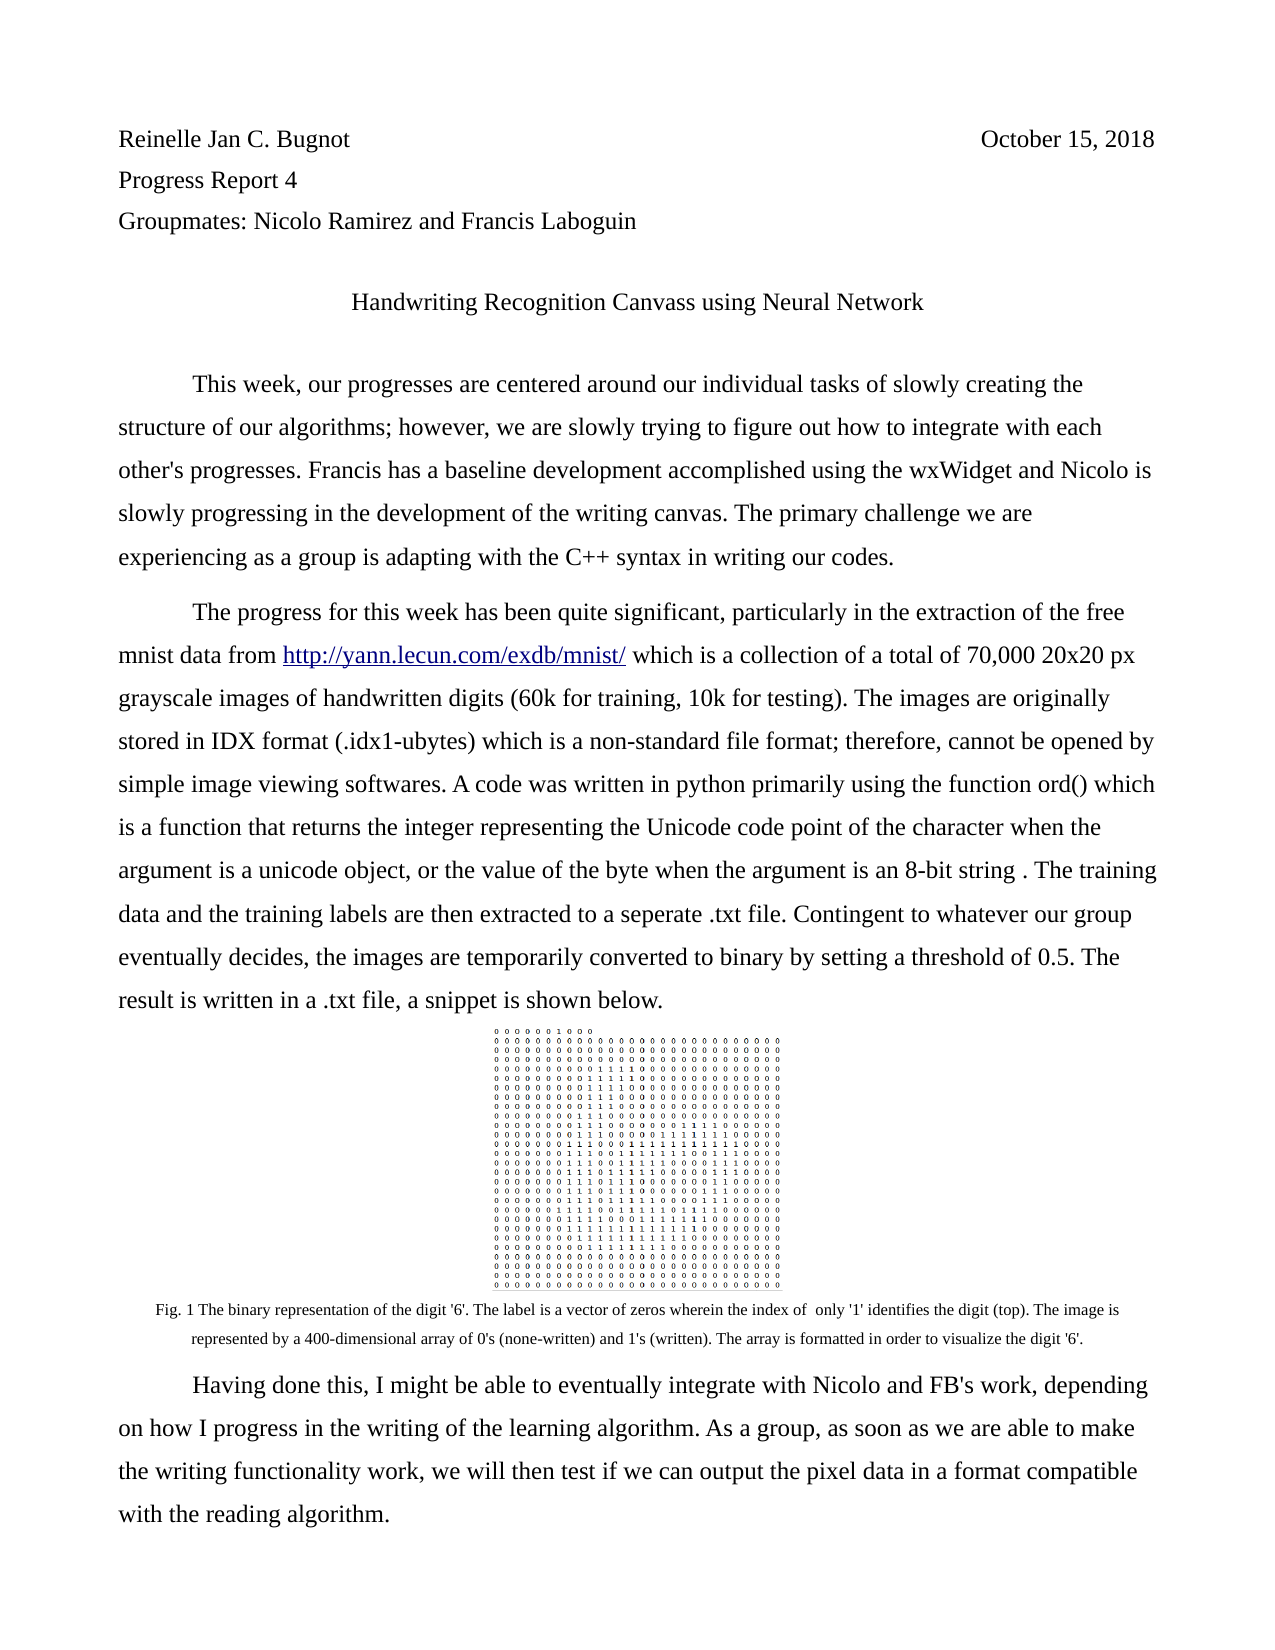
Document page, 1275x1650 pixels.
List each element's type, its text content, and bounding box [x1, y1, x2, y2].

text Groupmates: Nicolo Ramirez and Francis Laboguin [118, 206, 1157, 234]
text The progress for this week has been quite significant, particularly in the extraction of the free mnist data from http://yann.lecun.com/exdb/mnist/ which is a collection of a total of 70,000 20x20 px grayscale images of handwritten digits (60k for training, 10k for testing). The images are originally stored in IDX format (.idx1-ubytes) which is a non-standard file format; therefore, cannot be opened by simple image viewing softwares. A code was written in python primarily using the function ord() which is a function that returns the integer representing the Unicode code point of the character when the argument is a unicode object, or the value of the byte when the argument is an 8-bit string . The training data and the training labels are then extracted to a seperate .txt file. Contingent to whatever our group eventually decides, the images are temporarily converted to binary by setting a threshold of 0.5. The result is written in a .txt file, a snippet is shown below. [118, 597, 1157, 1014]
picture [492, 1026, 783, 1291]
text This week, our progresses are centered around our individual tasks of slowly creating the structure of our algorithms; however, we are slowly trying to figure out how to integrate with each other's progresses. Francis has a baseline development accomplished using the wxWidget and Nicolo is slowly progressing in the development of the writing canvas. The primary challenge we are experiencing as a group is adapting with the C++ syntax in writing our codes. [118, 369, 1157, 570]
text Progress Report 4 [118, 165, 1157, 194]
text Reinelle Jan C. Bugnot October 15, 2018 [118, 124, 1157, 153]
text Having done this, I might be able to eventually integrate with Nicolo and FB's work, depending on how I progress in the writing of the learning algorithm. As a group, as soon as we are able to make the writing functionality work, we will then test if we can output the pixel data in a format compatible with the reading algorithm. [118, 1370, 1157, 1528]
text Fig. 1 The binary representation of the digit '6'. The label is a vector of zeros wherein the index of only '1' identifies the digit (top). The image is represented by a 400-dimensional array of 0's (none-written) and 1's (written). The array is formatted in order to visualize the digit '6'. [118, 1040, 1157, 1348]
text Handwriting Recognition Canvass using Neural Network [118, 287, 1157, 316]
